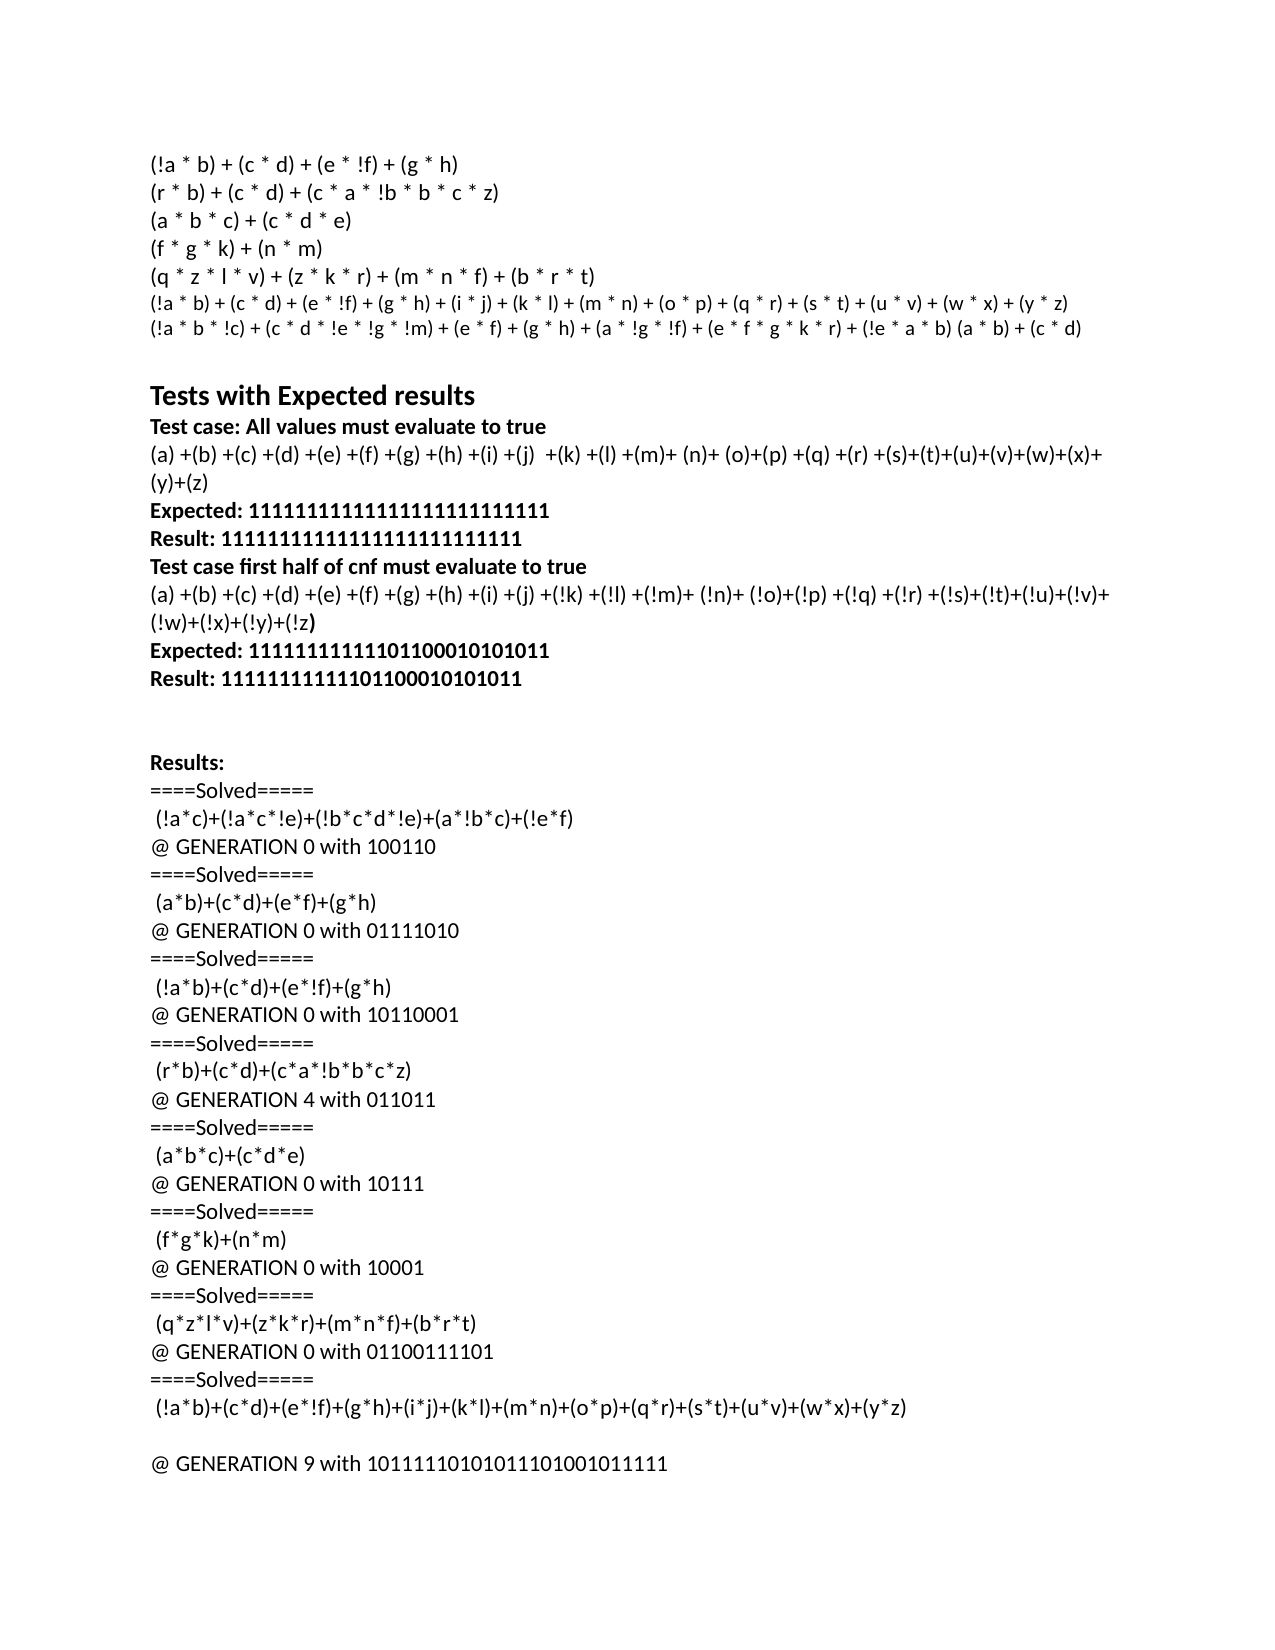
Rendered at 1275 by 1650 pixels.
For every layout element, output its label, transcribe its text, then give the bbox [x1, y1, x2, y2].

text ====Solved===== [150, 776, 1125, 804]
text @ GENERATION 0 with 01111010 [150, 917, 1125, 944]
text (r * b) + (c * d) + (c * a * !b * b * c * z) [150, 178, 1125, 206]
text Result: 11111111111111111111111111 [150, 524, 1125, 552]
text (f * g * k) + (n * m) [150, 234, 1125, 262]
text (a * b * c) + (c * d * e) [150, 206, 1125, 234]
text @ GENERATION 0 with 10001 [150, 1253, 1125, 1281]
text Test case first half of cnf must evaluate to true [150, 552, 1125, 580]
text (!a*c)+(!a*c*!e)+(!b*c*d*!e)+(a*!b*c)+(!e*f) [150, 804, 1125, 832]
text (!a * b) + (c * d) + (e * !f) + (g * h) [150, 150, 1125, 178]
text @ GENERATION 0 with 100110 [150, 832, 1125, 861]
text ====Solved===== [150, 1113, 1125, 1141]
text ====Solved===== [150, 1197, 1125, 1225]
text @ GENERATION 0 with 10111 [150, 1169, 1125, 1197]
text @ GENERATION 0 with 01100111101 [150, 1337, 1125, 1365]
text @ GENERATION 0 with 10110001 [150, 1001, 1125, 1029]
text Test case: All values must evaluate to true [150, 412, 1125, 440]
text Result: 11111111111101100010101011 [150, 664, 1125, 692]
text ====Solved===== [150, 1029, 1125, 1057]
text ====Solved===== [150, 861, 1125, 888]
text (r*b)+(c*d)+(c*a*!b*b*c*z) [150, 1057, 1125, 1085]
text ====Solved===== [150, 1281, 1125, 1309]
text Expected: 11111111111111111111111111 [150, 496, 1125, 524]
text (a) +(b) +(c) +(d) +(e) +(f) +(g) +(h) +(i) +(j) +(!k) +(!l) +(!m)+ (!n)+ (!o)+(!p) +(!q) +(!r) +(!s)+(!t)+(!u)+(!v)+(!w)+(!x)+(!y)+(!z) [150, 580, 1125, 636]
text Tests with Expected results [150, 377, 1125, 412]
text (q*z*l*v)+(z*k*r)+(m*n*f)+(b*r*t) [150, 1309, 1125, 1337]
text (!a * b * !c) + (c * d * !e * !g * !m) + (e * f) + (g * h) + (a * !g * !f) + (e * f * g * k * r) + (!e * a * b) (a * b) + (c * d) [150, 316, 1125, 341]
text @ GENERATION 9 with 10111110101011101001011111 [150, 1449, 1125, 1477]
text (a*b)+(c*d)+(e*f)+(g*h) [150, 888, 1125, 917]
text ====Solved===== [150, 944, 1125, 973]
text (!a*b)+(c*d)+(e*!f)+(g*h) [150, 973, 1125, 1001]
text (!a*b)+(c*d)+(e*!f)+(g*h)+(i*j)+(k*l)+(m*n)+(o*p)+(q*r)+(s*t)+(u*v)+(w*x)+(y*z) [150, 1393, 1125, 1421]
text Expected: 11111111111101100010101011 [150, 636, 1125, 664]
text (f*g*k)+(n*m) [150, 1225, 1125, 1253]
text ====Solved===== [150, 1365, 1125, 1393]
text (q * z * l * v) + (z * k * r) + (m * n * f) + (b * r * t) [150, 262, 1125, 290]
text (a) +(b) +(c) +(d) +(e) +(f) +(g) +(h) +(i) +(j) +(k) +(l) +(m)+ (n)+ (o)+(p) +(q) +(r) +(s)+(t)+(u)+(v)+(w)+(x)+(y)+(z) [150, 440, 1125, 496]
text (!a * b) + (c * d) + (e * !f) + (g * h) + (i * j) + (k * l) + (m * n) + (o * p) + (q * r) + (s * t) + (u * v) + (w * x) + (y * z) [150, 290, 1125, 316]
text (a*b*c)+(c*d*e) [150, 1141, 1125, 1169]
text @ GENERATION 4 with 011011 [150, 1085, 1125, 1113]
text Results: [150, 748, 1125, 776]
